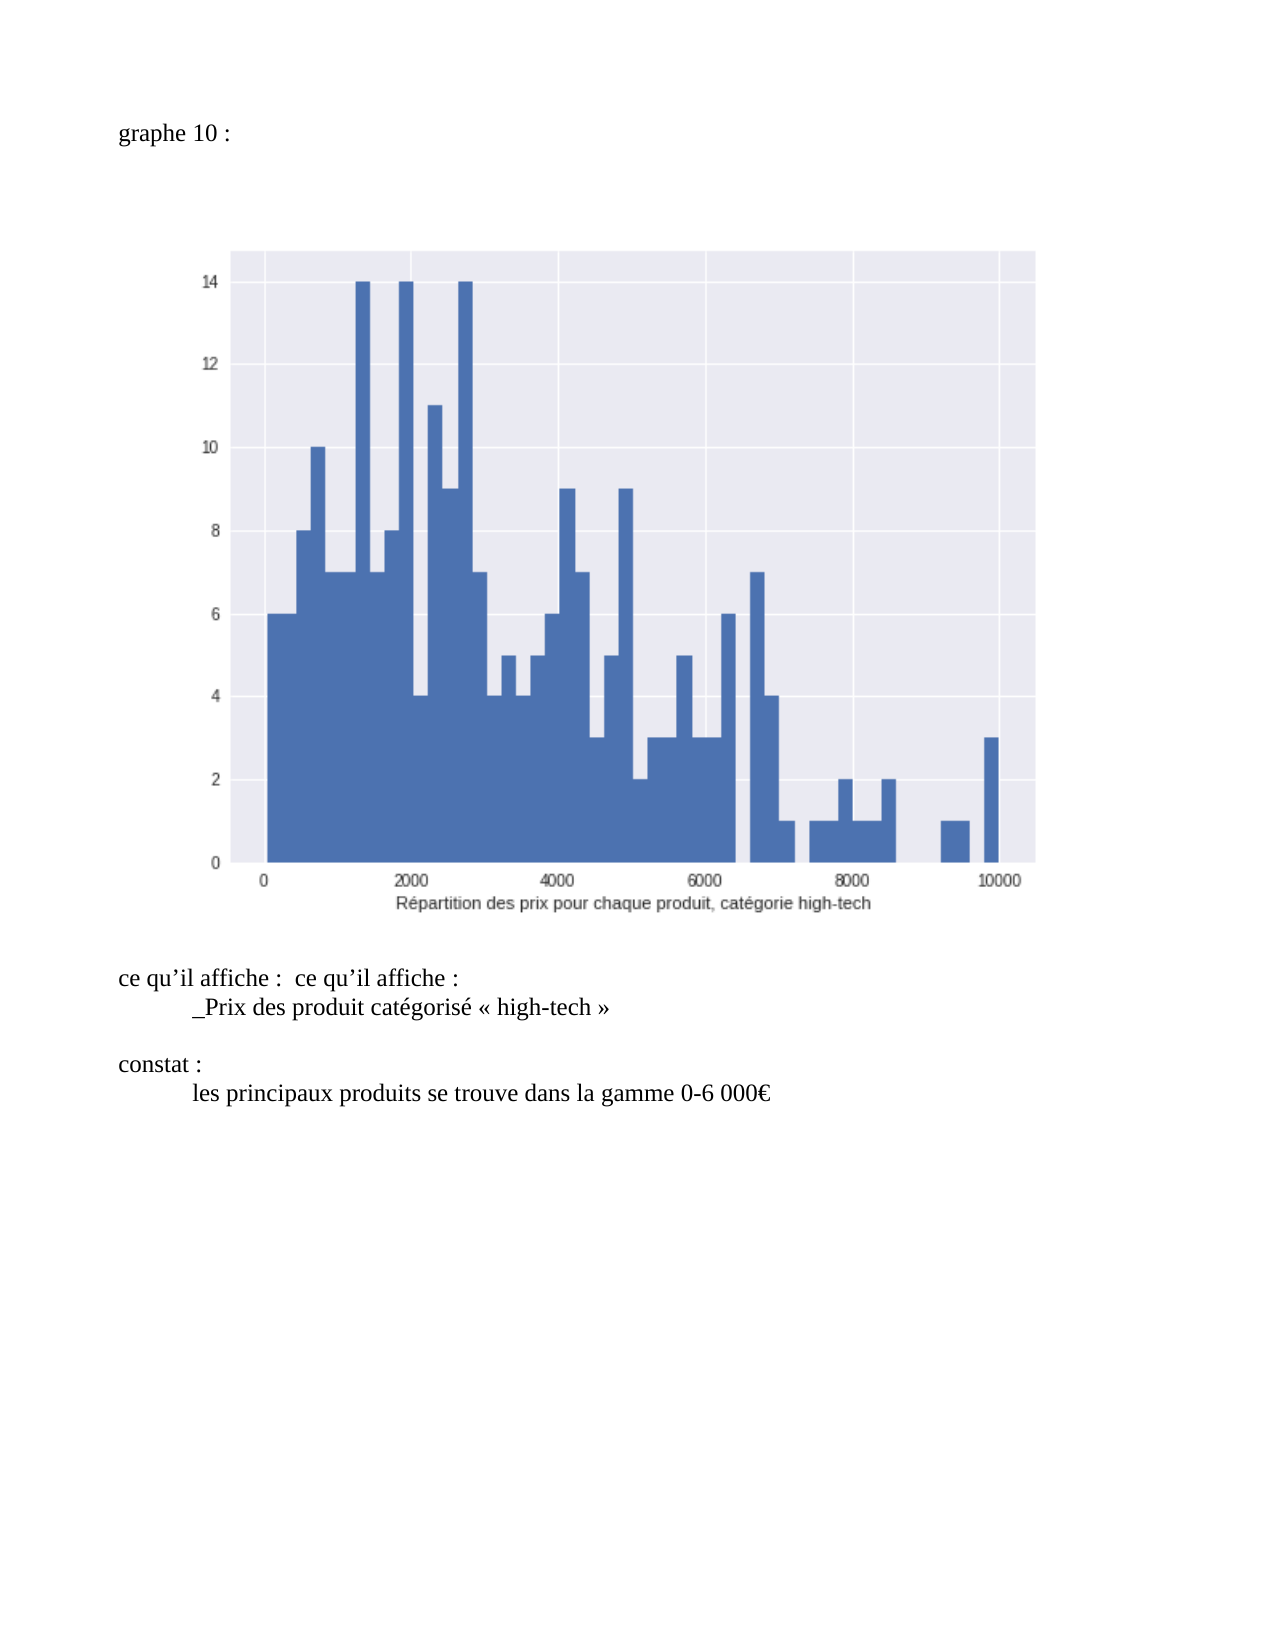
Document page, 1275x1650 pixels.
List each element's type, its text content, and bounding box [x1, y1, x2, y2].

text graphe 10 : [118, 118, 1157, 147]
text constat : [118, 1049, 1157, 1078]
picture [101, 155, 1140, 964]
text _Prix des produit catégorisé « high-tech » [118, 992, 1157, 1021]
text les principaux produits se trouve dans la gamme 0-6 000€ [118, 1078, 1157, 1107]
text ce qu’il affiche : ce qu’il affiche : [118, 147, 1157, 992]
